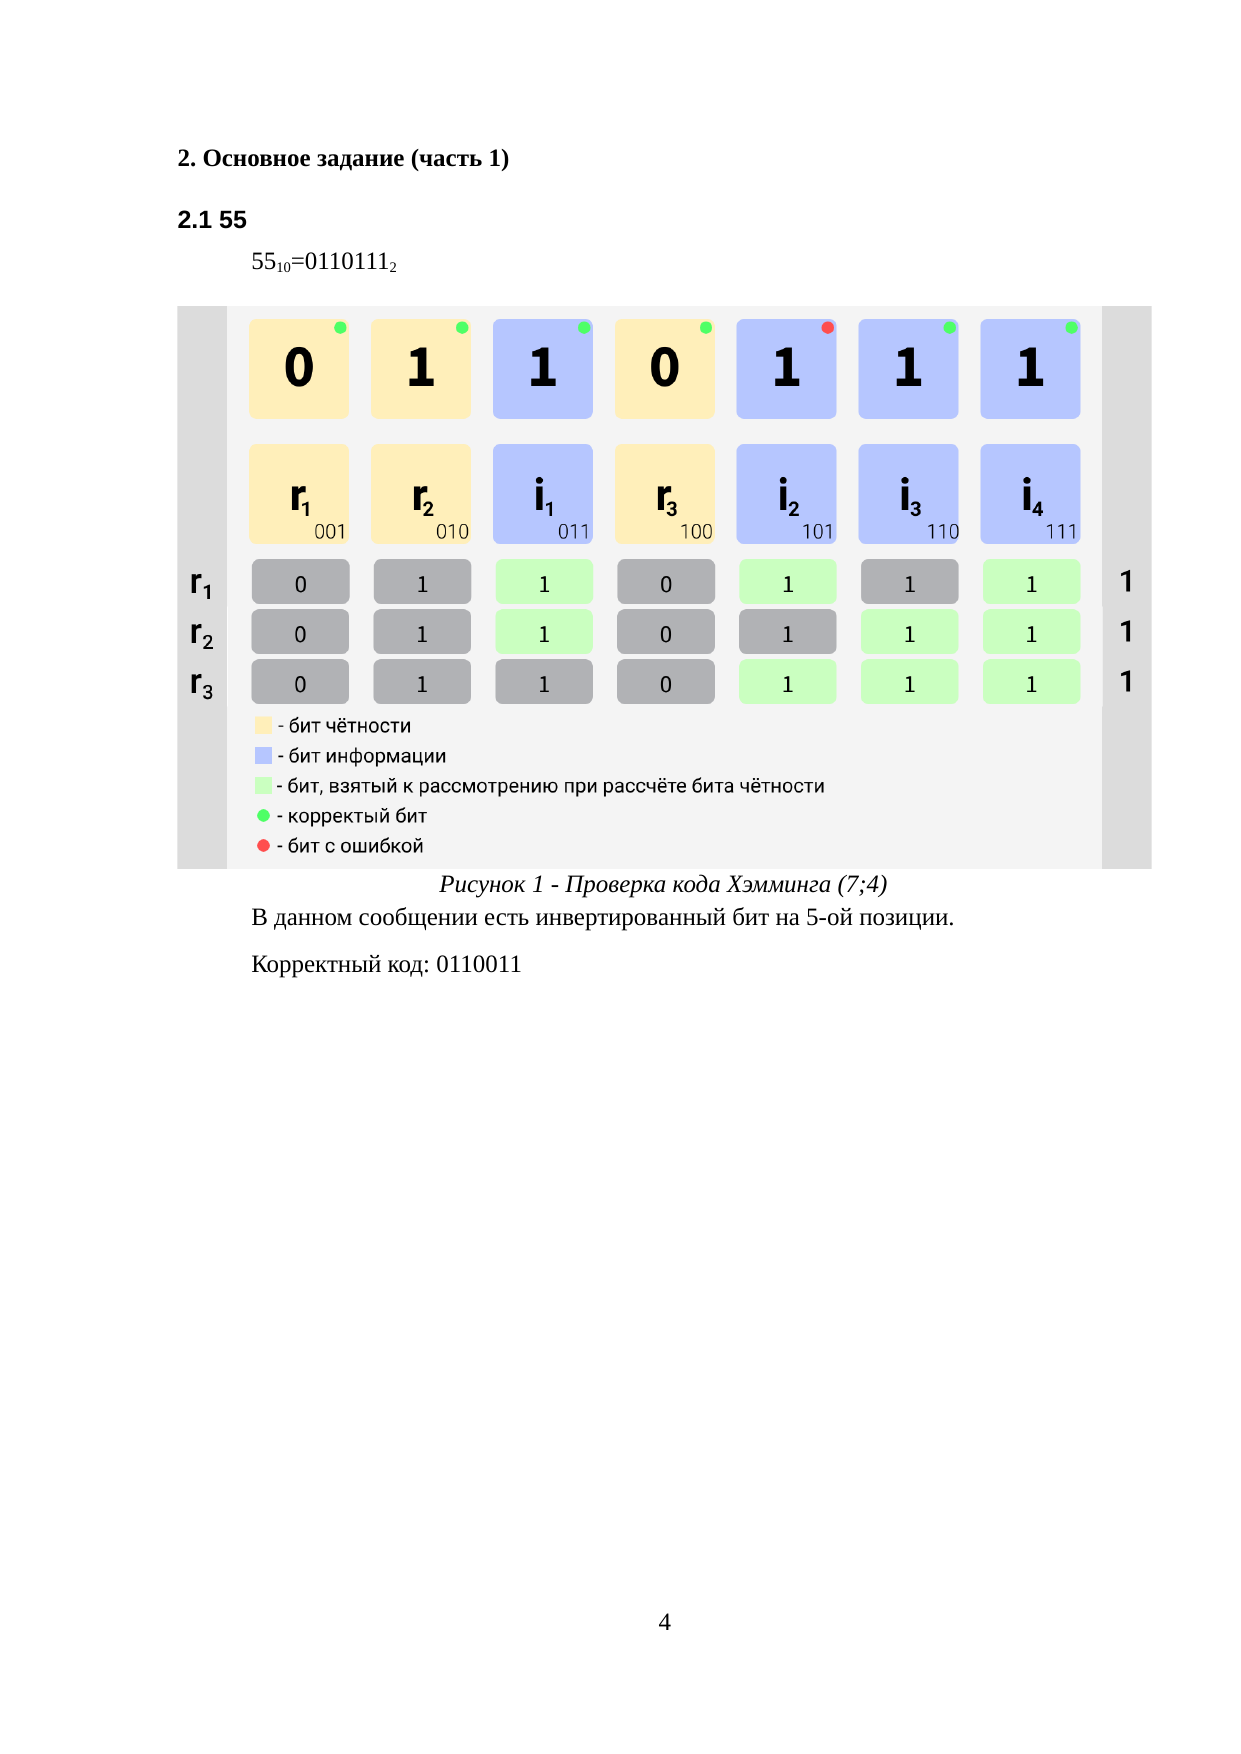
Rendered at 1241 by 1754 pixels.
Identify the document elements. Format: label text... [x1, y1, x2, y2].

picture [177, 306, 1152, 869]
text 5510=01101112 [177, 246, 1152, 275]
subtitle 2. Основное задание (часть 1) [177, 143, 1152, 172]
text Рисунок 1 - Проверка кода Хэмминга (7;4) [177, 869, 1152, 897]
text Корректный код: 0110011 [177, 949, 1152, 978]
text В данном сообщении есть инвертированный бит на 5-ой позиции. [177, 897, 1152, 931]
text [177, 294, 1152, 306]
subtitle 2.1 55 [177, 205, 1152, 234]
